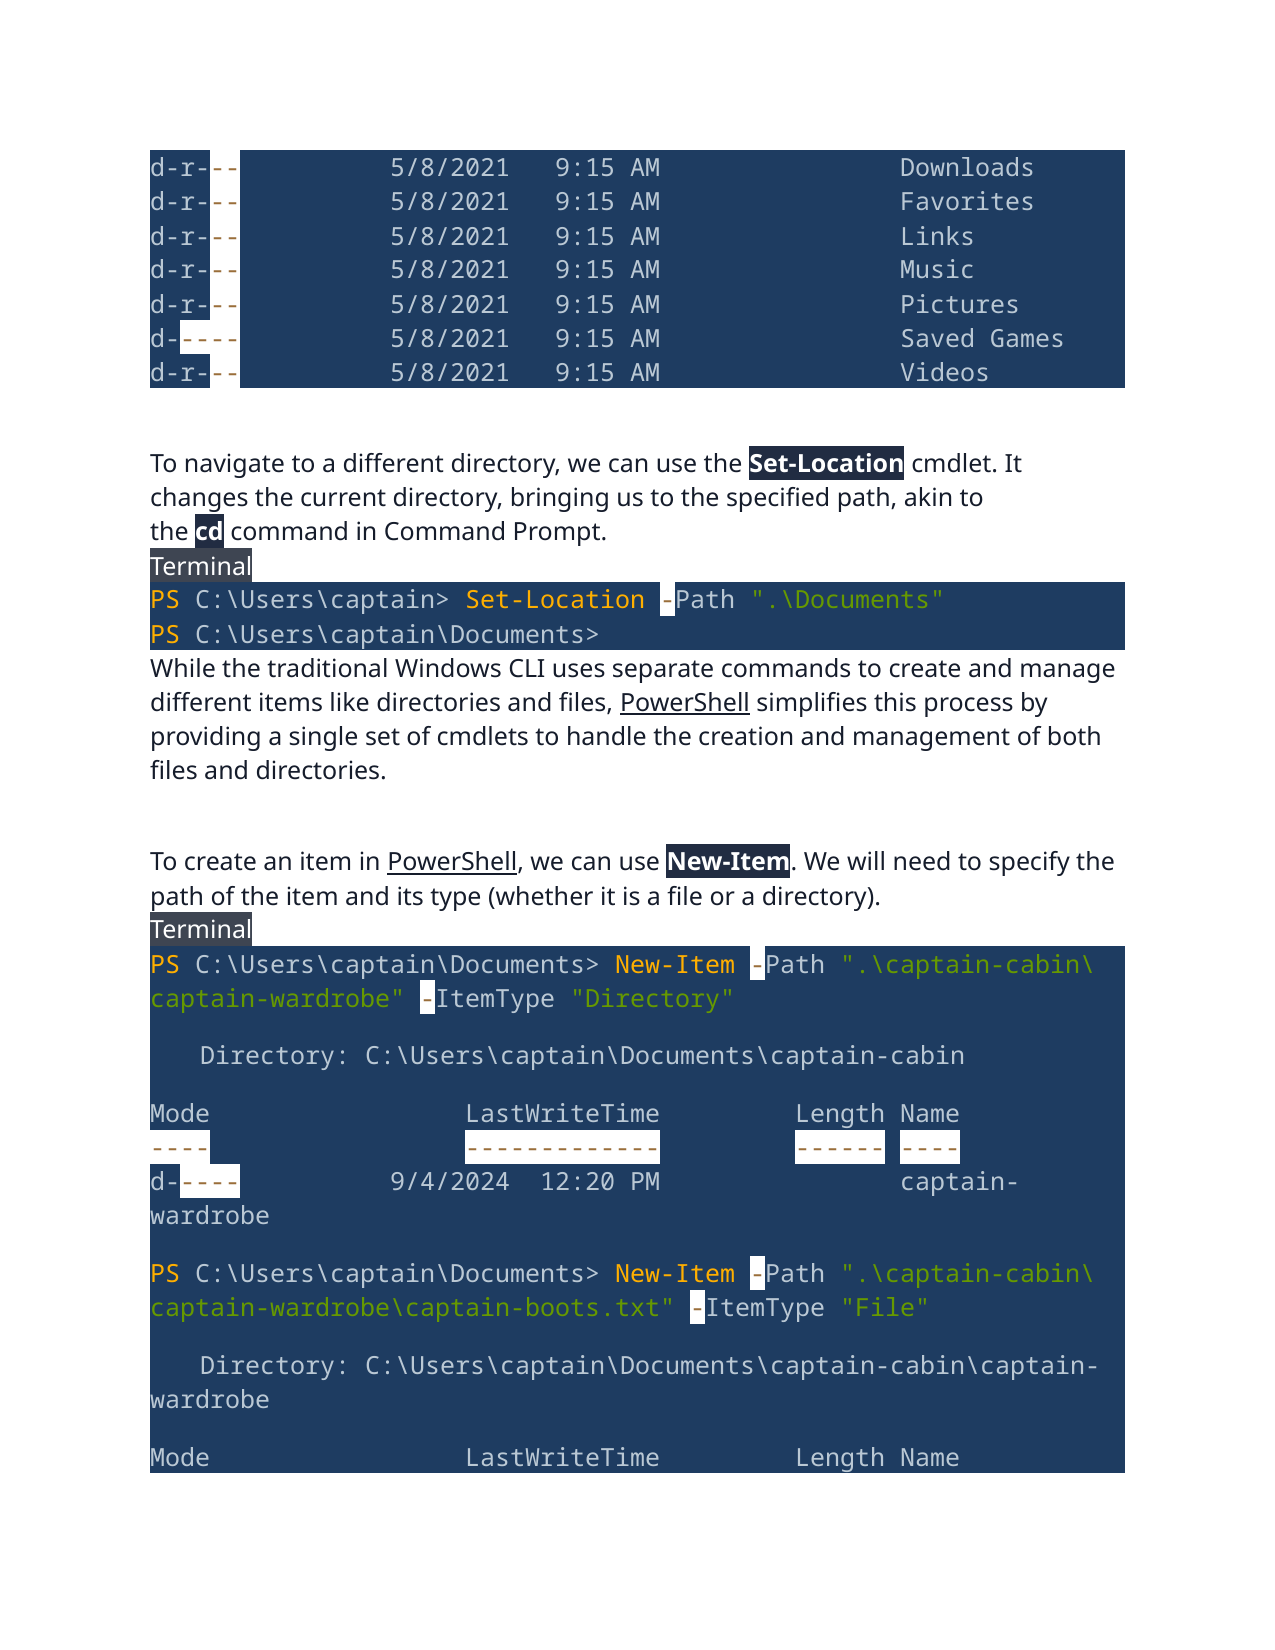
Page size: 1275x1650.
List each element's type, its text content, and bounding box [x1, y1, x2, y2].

text Terminal [150, 548, 1125, 582]
text Mode LastWriteTime Length Name [150, 1439, 1125, 1473]
text d-r--- 5/8/2021 9:15 AM Music [150, 252, 1125, 286]
text Mode LastWriteTime Length Name [150, 1096, 1125, 1130]
text d-r--- 5/8/2021 9:15 AM Pictures [150, 286, 1125, 320]
text d-r--- 5/8/2021 9:15 AM Favorites [150, 184, 1125, 218]
text While the traditional Windows CLI uses separate commands to create and manage different items like directories and files, PowerShell simplifies this process by providing a single set of cmdlets to handle the creation and management of both files and directories. [150, 650, 1125, 787]
text To create an item in PowerShell, we can use New-Item. We will need to specify the path of the item and its type (whether it is a file or a directory). [150, 844, 1125, 912]
text Directory: C:\Users\captain\Documents\captain-cabin [150, 1038, 1125, 1072]
text PS C:\Users\captain\Documents> New-Item -Path ".\captain-cabin\captain-wardrobe" -ItemType "Directory" [150, 946, 1125, 1014]
text d-r--- 5/8/2021 9:15 AM Videos [150, 354, 1125, 388]
text d-r--- 5/8/2021 9:15 AM Downloads [150, 150, 1125, 184]
text Terminal [150, 912, 1125, 946]
text d----- 9/4/2024 12:20 PM captain-wardrobe [150, 1164, 1125, 1232]
text PS C:\Users\captain\Documents> [150, 616, 1125, 650]
text ---- ------------- ------ ---- [150, 1130, 1125, 1164]
text d-r--- 5/8/2021 9:15 AM Links [150, 218, 1125, 252]
text d----- 5/8/2021 9:15 AM Saved Games [150, 320, 1125, 354]
text PS C:\Users\captain> Set-Location -Path ".\Documents" [150, 582, 1125, 616]
text Directory: C:\Users\captain\Documents\captain-cabin\captain-wardrobe [150, 1347, 1125, 1416]
text To navigate to a different directory, we can use the Set-Location cmdlet. It changes the current directory, bringing us to the specified path, akin to the cd command in Command Prompt. [150, 446, 1125, 548]
text PS C:\Users\captain\Documents> New-Item -Path ".\captain-cabin\captain-wardrobe\captain-boots.txt" -ItemType "File" [150, 1256, 1125, 1324]
